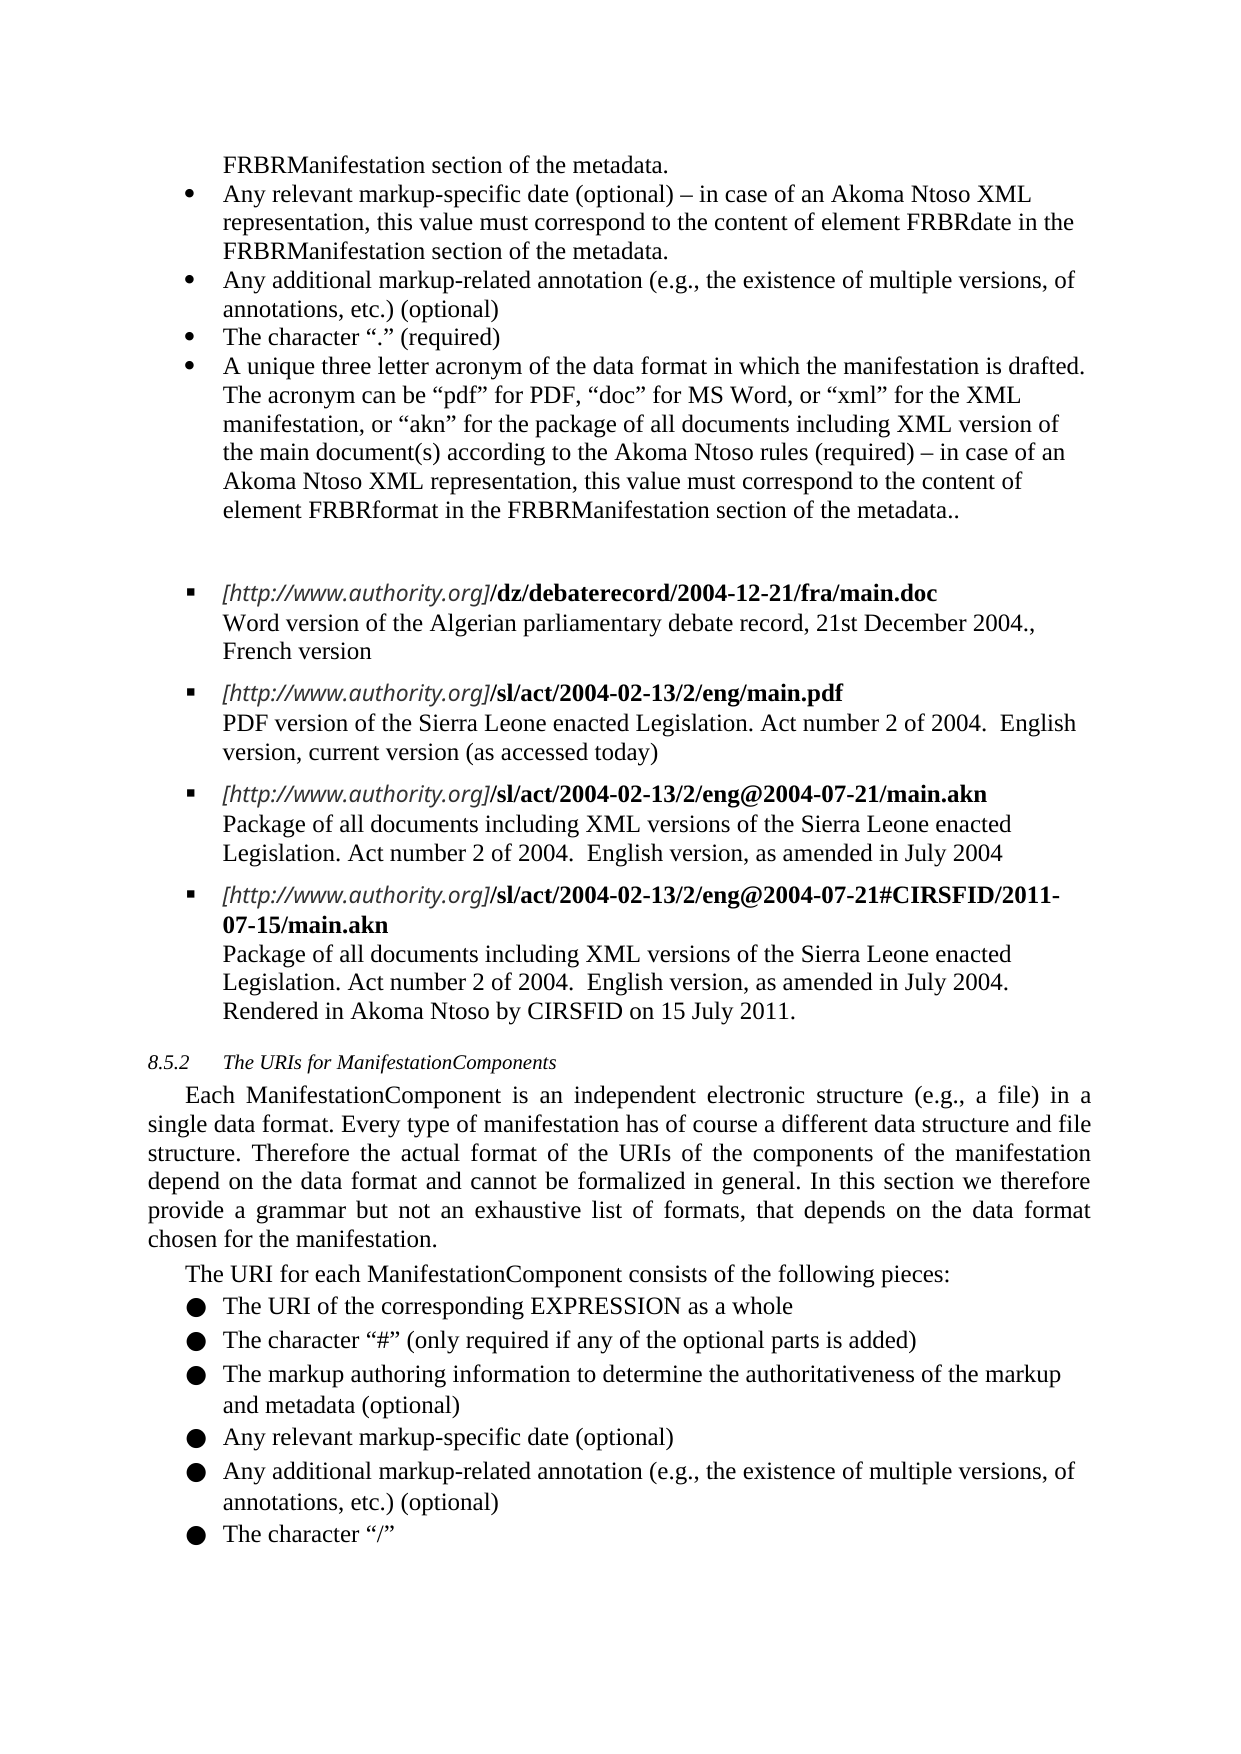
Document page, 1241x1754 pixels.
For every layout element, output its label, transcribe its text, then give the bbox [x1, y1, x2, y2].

list The markup authoring information to determine the authoritativeness of the markup and metadata (optional) [185, 1356, 1092, 1419]
text Each ManifestationComponent is an independent electronic structure (e.g., a file) in a single data format. Every type of manifestation has of course a different data structure and file structure. Therefore the actual format of the URIs of the components of the manifestation depend on the data format and cannot be formalized in general. In this section we therefore provide a grammar but not an exhaustive list of formats, that depends on the data format chosen for the manifestation. [148, 1080, 1092, 1253]
list The URI of the corresponding EXPRESSION as a whole [185, 1288, 1092, 1322]
list Any additional markup-related annotation (e.g., the existence of multiple versions, of annotations, etc.) (optional) [185, 265, 1092, 322]
list [http://www.authority.org]/dz/debaterecord/2004-12-21/fra/main.doc Word version of the Algerian parliamentary debate record, 21st December 2004., French version [185, 576, 1092, 665]
text The URI for each ManifestationComponent consists of the following pieces: [148, 1259, 1092, 1288]
list The character “/” [185, 1516, 1092, 1549]
list The character “#” (only required if any of the optional parts is added) [185, 1322, 1092, 1356]
list Any relevant markup-specific date (optional) – in case of an Akoma Ntoso XML representation, this value must correspond to the content of element FRBRdate in the FRBRManifestation section of the metadata. [185, 179, 1092, 265]
list [http://www.authority.org]/sl/act/2004-02-13/2/eng@2004-07-21/main.akn Package of all documents including XML versions of the Sierra Leone enacted Legislation. Act number 2 of 2004. English version, as amended in July 2004 [185, 778, 1092, 867]
list [http://www.authority.org]/sl/act/2004-02-13/2/eng/main.pdf PDF version of the Sierra Leone enacted Legislation. Act number 2 of 2004. English version, current version (as accessed today) [185, 677, 1092, 766]
subtitle The URIs for ManifestationComponents [148, 1050, 1092, 1074]
list Any additional markup-related annotation (e.g., the existence of multiple versions, of annotations, etc.) (optional) [185, 1453, 1092, 1516]
list FRBRManifestation section of the metadata. [185, 150, 1092, 179]
list [http://www.authority.org]/sl/act/2004-02-13/2/eng@2004-07-21#CIRSFID/2011-07-15/main.akn Package of all documents including XML versions of the Sierra Leone enacted Legislation. Act number 2 of 2004. English version, as amended in July 2004. Rendered in Akoma Ntoso by CIRSFID on 15 July 2011. [185, 879, 1092, 1025]
list Any relevant markup-specific date (optional) [185, 1419, 1092, 1453]
list A unique three letter acronym of the data format in which the manifestation is drafted. The acronym can be “pdf” for PDF, “doc” for MS Word, or “xml” for the XML manifestation, or “akn” for the package of all documents including XML version of the main document(s) according to the Akoma Ntoso rules (required) – in case of an Akoma Ntoso XML representation, this value must correspond to the content of element FRBRformat in the FRBRManifestation section of the metadata.. [185, 351, 1092, 524]
list The character “.” (required) [185, 322, 1092, 351]
